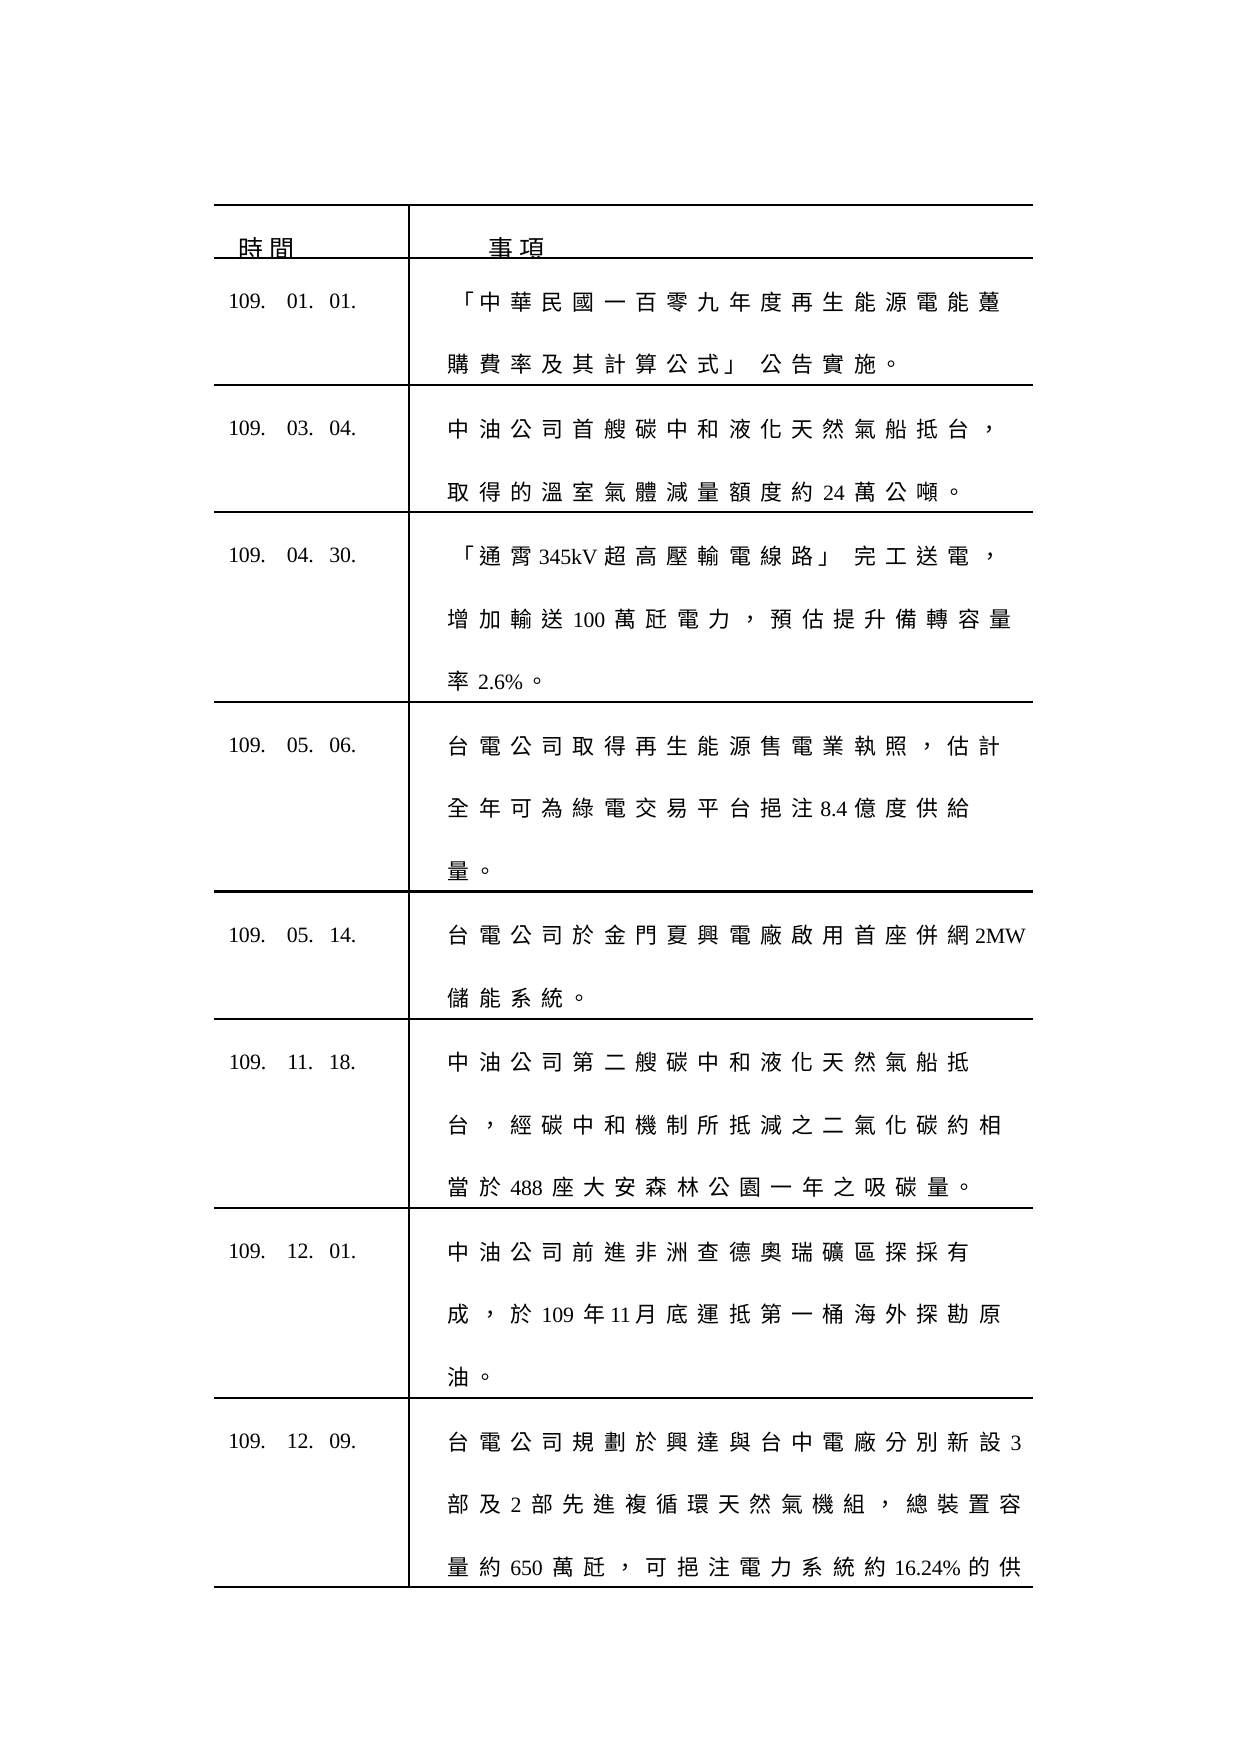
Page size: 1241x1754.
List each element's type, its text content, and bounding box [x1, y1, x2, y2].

table_cell 109. 11. 18. [214, 1020, 408, 1207]
table_cell 台電公司取得再生能源售電業執照，估計全年可為綠電交易平台挹注8.4億度供給量。 [410, 703, 1033, 890]
table_cell 109. 01. 01. [214, 259, 408, 384]
table_cell 中油公司首艘碳中和液化天然氣船抵台，取得的溫室氣體減量額度約24萬公噸。 [410, 386, 1033, 511]
table_cell 「通霄345kV超高壓輸電線路」完工送電，增加輸送100萬瓩電力，預估提升備轉容量率2.6%。 [410, 513, 1033, 701]
table_cell 109. 12. 09. [214, 1399, 408, 1586]
table_cell 「中華民國一百零九年度再生能源電能躉購費率及其計算公式」公告實施。 [410, 259, 1033, 384]
table_cell 台電公司規劃於興達與台中電廠分別新設3部及2部先進複循環天然氣機組，總裝置容量約650萬瓩，可挹注電力系統約16.24%的供 [410, 1399, 1033, 1586]
table_cell 台電公司於金門夏興電廠啟用首座併網2MW儲能系統。 [410, 893, 1033, 1017]
table_cell 109. 03. 04. [214, 386, 408, 511]
table_header 時間 [214, 206, 408, 257]
table_cell 109. 05. 06. [214, 703, 408, 890]
table_header 事項 [410, 206, 1033, 257]
table_cell 中油公司前進非洲查德奧瑞礦區探採有成，於109年11月底運抵第一桶海外探勘原油。 [410, 1209, 1033, 1397]
table_cell 109. 05. 14. [214, 893, 408, 1017]
table_cell 中油公司第二艘碳中和液化天然氣船抵台，經碳中和機制所抵減之二氣化碳約相當於488座大安森林公園一年之吸碳量。 [410, 1020, 1033, 1207]
table_cell 109. 04. 30. [214, 513, 408, 701]
table_cell 109. 12. 01. [214, 1209, 408, 1397]
